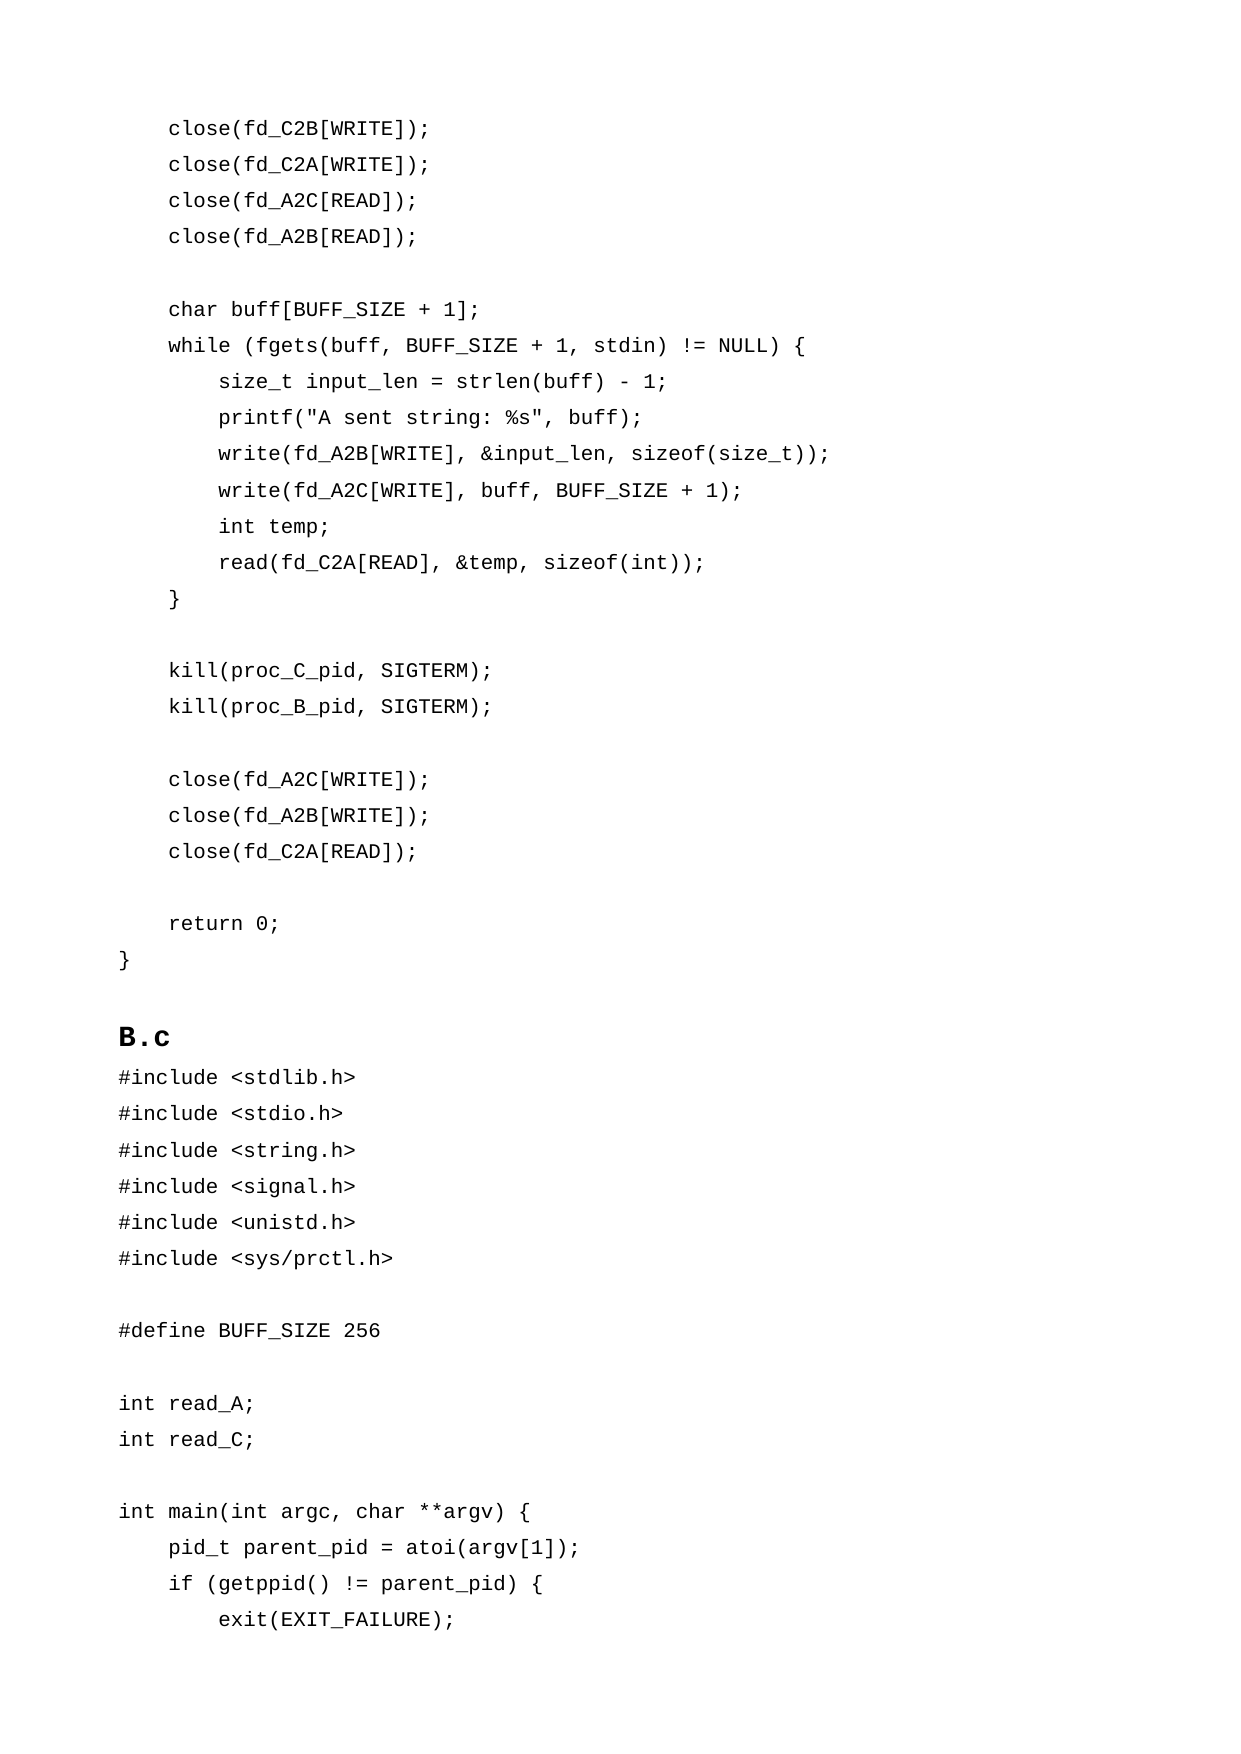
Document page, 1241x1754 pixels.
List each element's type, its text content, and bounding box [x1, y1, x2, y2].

text int read_C; [118, 1429, 1122, 1452]
text int read_A; [118, 1393, 1122, 1416]
text write(fd_A2C[WRITE], buff, BUFF_SIZE + 1); [118, 479, 1122, 503]
text close(fd_A2B[READ]); [118, 227, 1122, 250]
text } [118, 588, 1122, 612]
text read(fd_C2A[READ], &temp, sizeof(int)); [118, 552, 1122, 576]
text close(fd_A2C[READ]); [118, 190, 1122, 214]
text #include <signal.h> [118, 1176, 1122, 1199]
text int main(int argc, char **argv) { [118, 1501, 1122, 1525]
text int temp; [118, 516, 1122, 539]
text #include <stdlib.h> [118, 1067, 1122, 1091]
text close(fd_C2B[WRITE]); [118, 118, 1122, 142]
text printf("A sent string: %s", buff); [118, 407, 1122, 431]
text exit(EXIT_FAILURE); [118, 1609, 1122, 1633]
text while (fgets(buff, BUFF_SIZE + 1, stdin) != NULL) { [118, 335, 1122, 359]
text close(fd_A2B[WRITE]); [118, 805, 1122, 828]
text } [118, 949, 1122, 973]
text #include <sys/prctl.h> [118, 1248, 1122, 1272]
text write(fd_A2B[WRITE], &input_len, sizeof(size_t)); [118, 443, 1122, 467]
text #define BUFF_SIZE 256 [118, 1320, 1122, 1344]
text kill(proc_C_pid, SIGTERM); [118, 660, 1122, 684]
text close(fd_C2A[WRITE]); [118, 154, 1122, 178]
text char buff[BUFF_SIZE + 1]; [118, 299, 1122, 322]
text size_t input_len = strlen(buff) - 1; [118, 371, 1122, 395]
text #include <unistd.h> [118, 1212, 1122, 1236]
text #include <string.h> [118, 1139, 1122, 1163]
text B.c [118, 1022, 1122, 1055]
text kill(proc_B_pid, SIGTERM); [118, 696, 1122, 720]
text if (getppid() != parent_pid) { [118, 1573, 1122, 1597]
text #include <stdio.h> [118, 1103, 1122, 1127]
text close(fd_A2C[WRITE]); [118, 769, 1122, 792]
text return 0; [118, 913, 1122, 937]
text close(fd_C2A[READ]); [118, 841, 1122, 865]
text pid_t parent_pid = atoi(argv[1]); [118, 1537, 1122, 1561]
